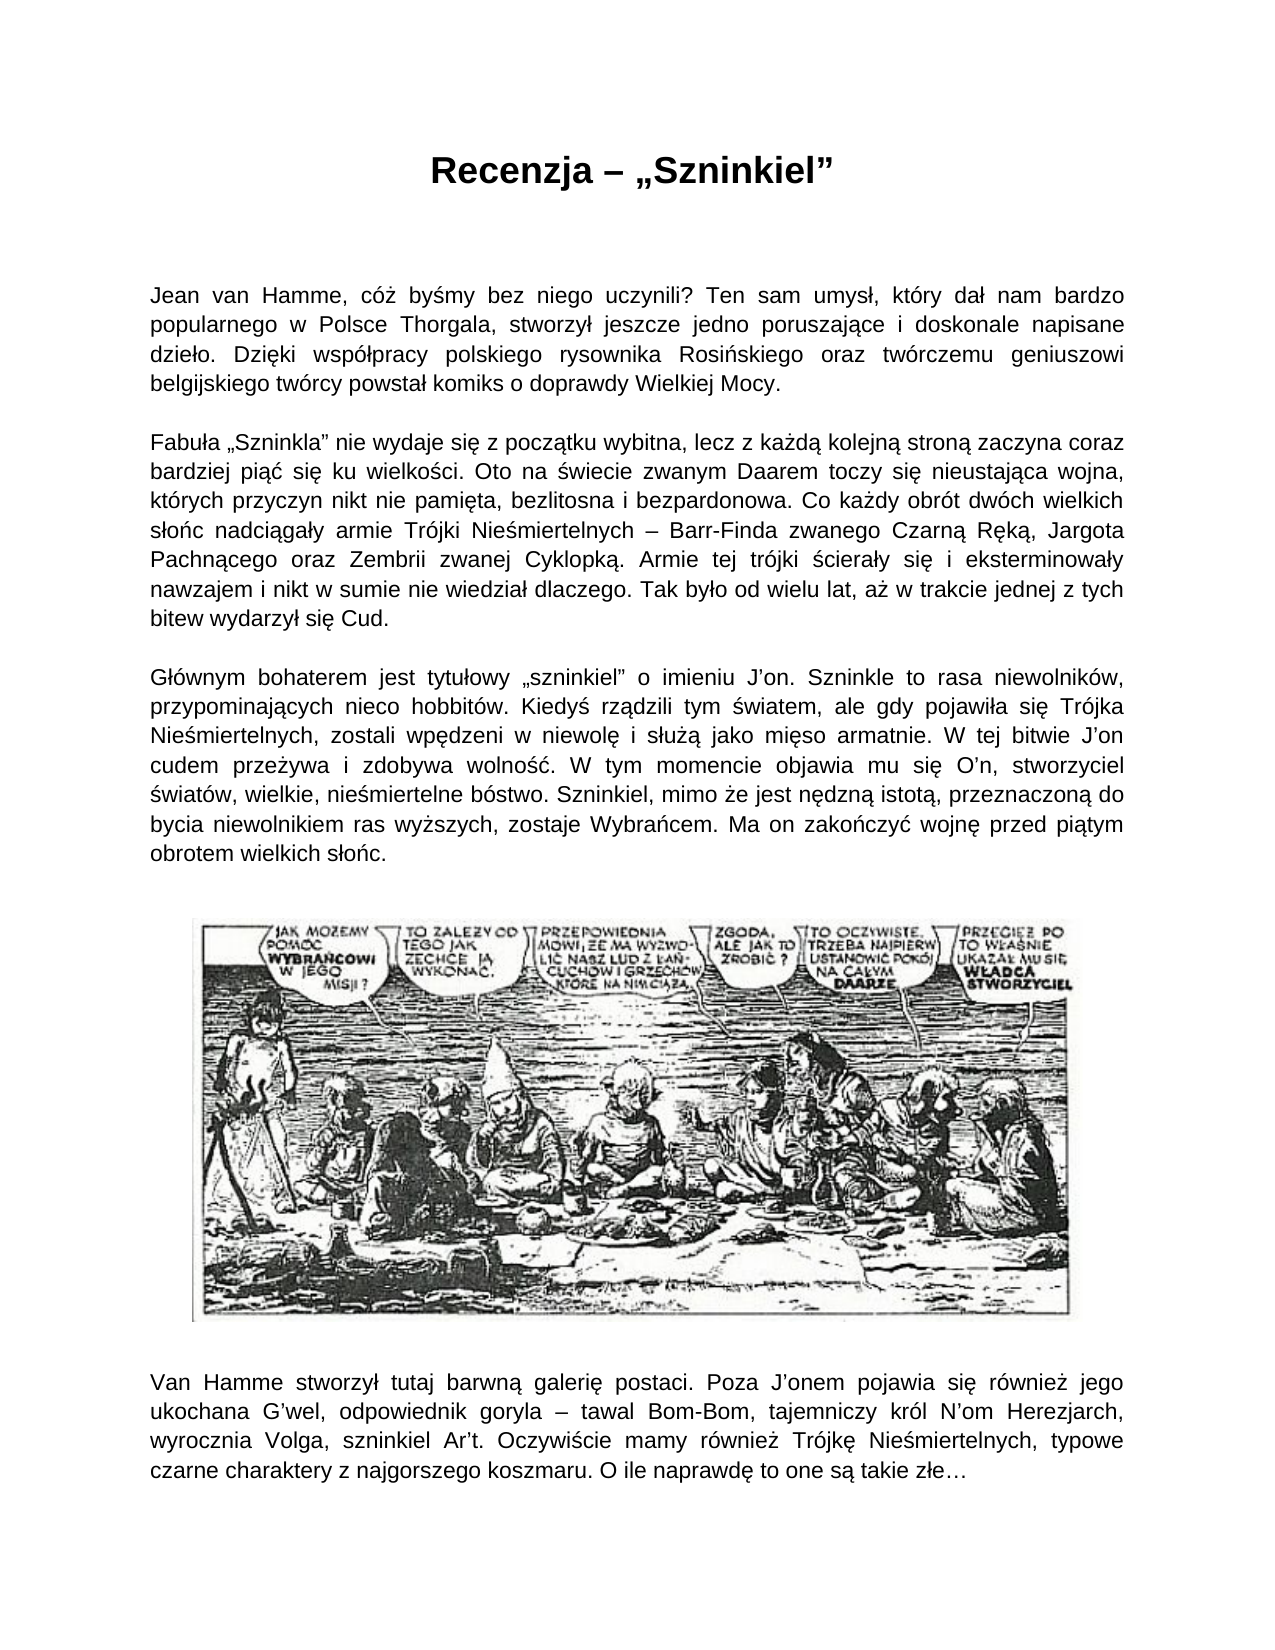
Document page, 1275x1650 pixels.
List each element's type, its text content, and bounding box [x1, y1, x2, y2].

text Recenzja – „Szninkiel” [150, 150, 1125, 192]
text Fabuła „Szninkla” nie wydaje się z początku wybitna, lecz z każdą kolejną stroną zaczyna coraz bardziej piąć się ku wielkości. Oto na świecie zwanym Daarem toczy się nieustająca wojna, których przyczyn nikt nie pamięta, bezlitosna i bezpardonowa. Co każdy obrót dwóch wielkich słońc nadciągały armie Trójki Nieśmiertelnych – Barr-Finda zwanego Czarną Ręką, Jargota Pachnącego oraz Zembrii zwanej Cyklopką. Armie tej trójki ścierały się i eksterminowały nawzajem i nikt w sumie nie wiedział dlaczego. Tak było od wielu lat, aż w trakcie jednej z tych bitew wydarzył się Cud. [150, 429, 1125, 631]
text Van Hamme stworzył tutaj barwną galerię postaci. Poza J’onem pojawia się również jego ukochana G’wel, odpowiednik goryla – tawal Bom-Bom, tajemniczy król N’om Herezjarch, wyrocznia Volga, szninkiel Ar’t. Oczywiście mamy również Trójkę Nieśmiertelnych, typowe czarne charaktery z najgorszego koszmaru. O ile naprawdę to one są takie złe… [150, 1369, 1125, 1483]
text Głównym bohaterem jest tytułowy „szninkiel” o imieniu J’on. Szninkle to rasa niewolników, przypominających nieco hobbitów. Kiedyś rządzili tym światem, ale gdy pojawiła się Trójka Nieśmiertelnych, zostali wpędzeni w niewolę i służą jako mięso armatnie. W tej bitwie J’on cudem przeżywa i zdobywa wolność. W tym momencie objawia mu się O’n, stworzyciel światów, wielkie, nieśmiertelne bóstwo. Szninkiel, mimo że jest nędzną istotą, przeznaczoną do bycia niewolnikiem ras wyższych, zostaje Wybrańcem. Ma on zakończyć wojnę przed piątym obrotem wielkich słońc. [150, 664, 1125, 866]
picture [192, 918, 1083, 1322]
text Jean van Hamme, cóż byśmy bez niego uczynili? Ten sam umysł, który dał nam bardzo popularnego w Polsce Thorgala, stworzył jeszcze jedno poruszające i doskonale napisane dzieło. Dzięki współpracy polskiego rysownika Rosińskiego oraz twórczemu geniuszowi belgijskiego twórcy powstał komiks o doprawdy Wielkiej Mocy. [150, 282, 1125, 396]
